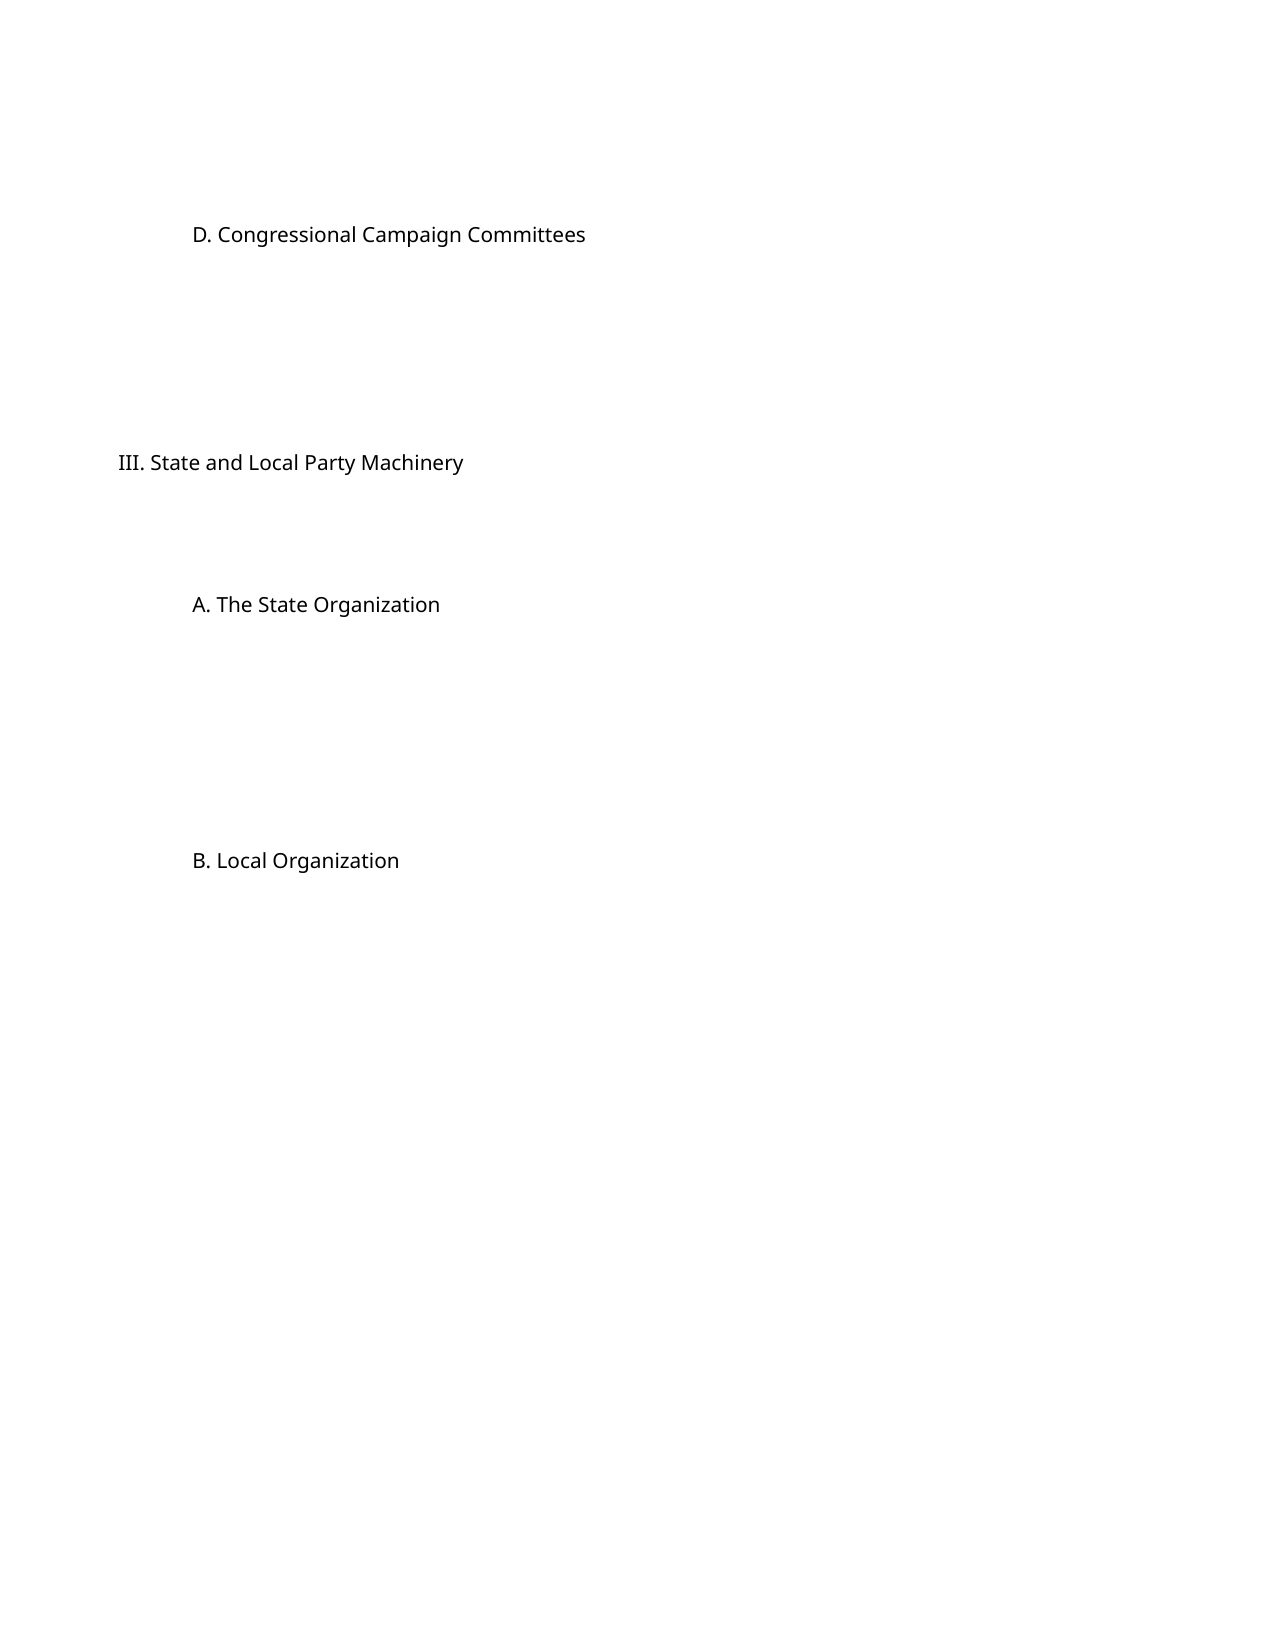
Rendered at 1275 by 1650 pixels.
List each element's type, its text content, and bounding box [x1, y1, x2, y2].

text III. State and Local Party Machinery [118, 448, 1157, 476]
text D. Congressional Campaign Committees [118, 220, 1157, 248]
text B. Local Organization [118, 846, 1157, 874]
text A. The State Organization [118, 590, 1157, 618]
